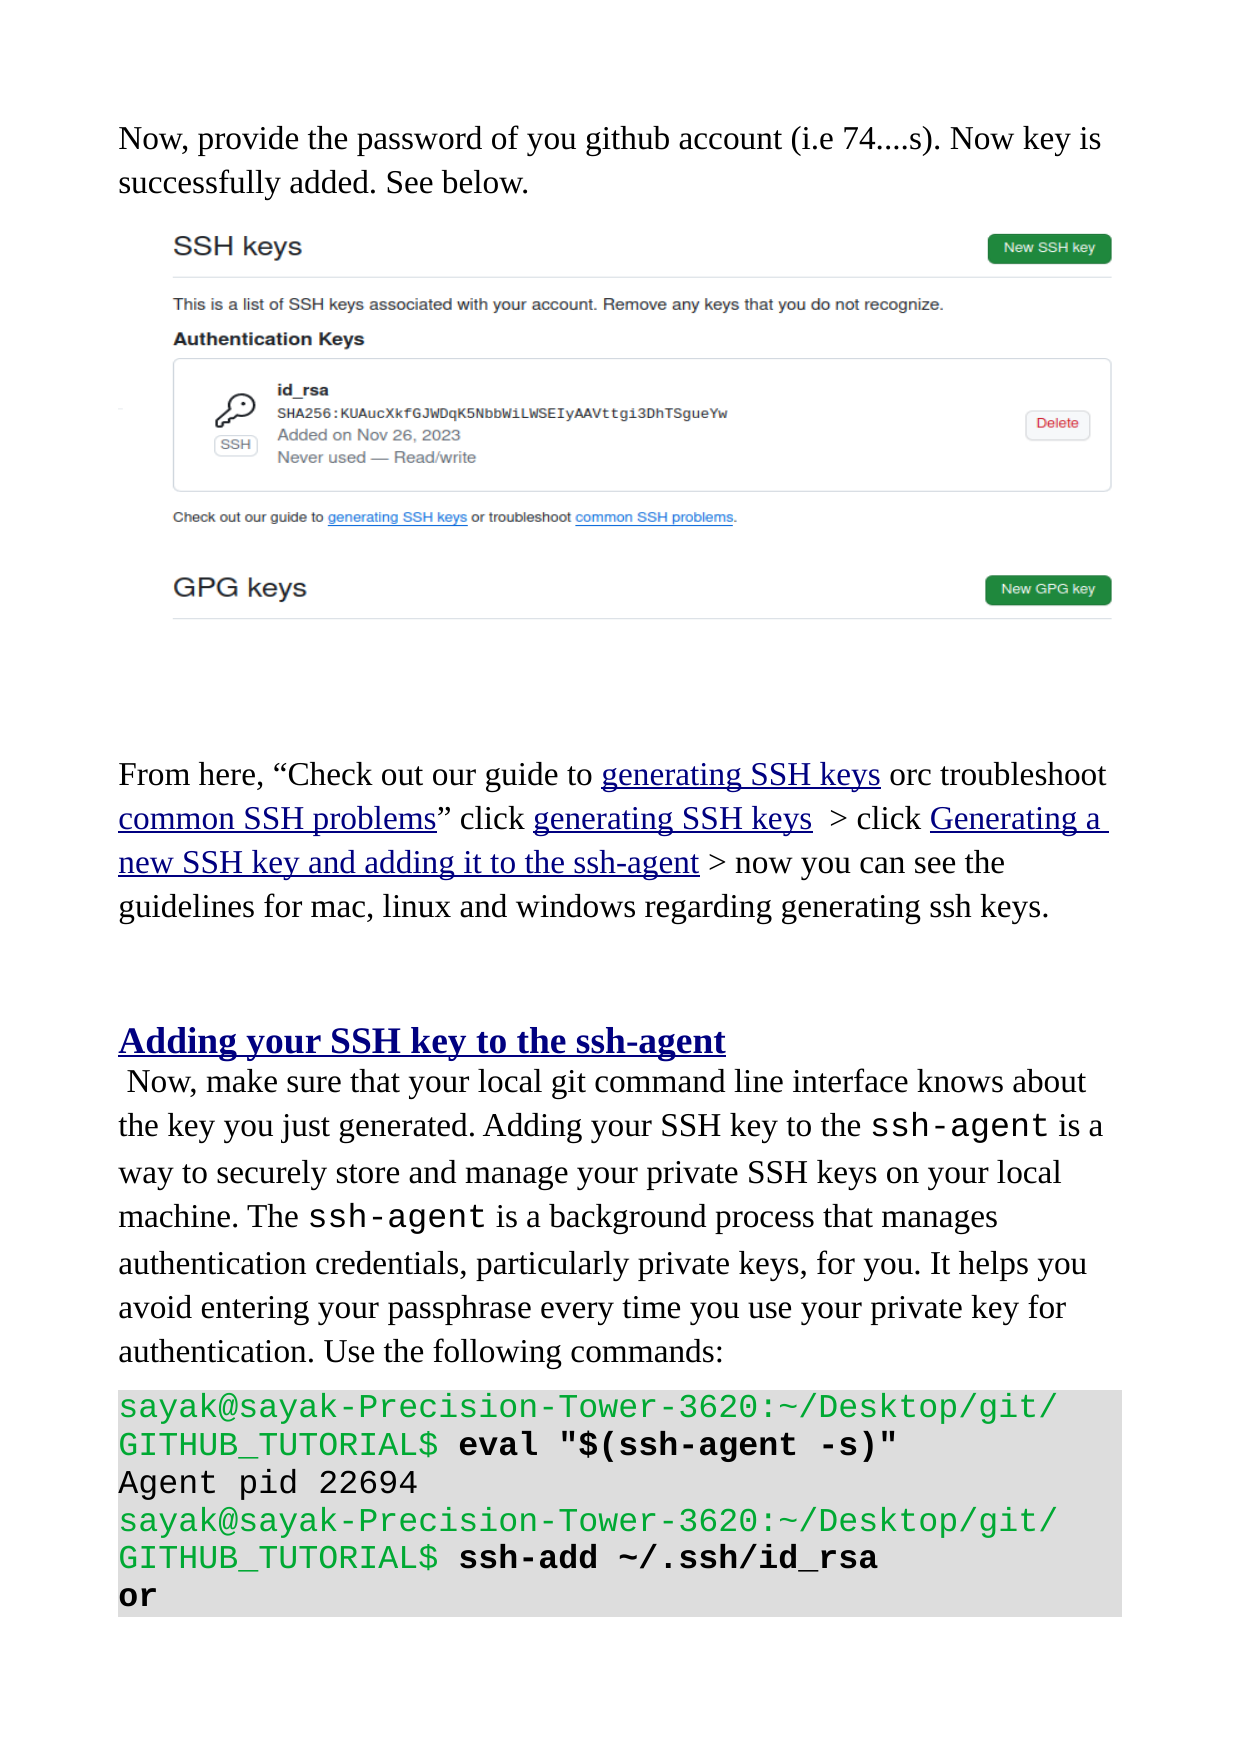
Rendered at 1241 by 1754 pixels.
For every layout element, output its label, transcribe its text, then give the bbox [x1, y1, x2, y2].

text sayak@sayak-Precision-Tower-3620:~/Desktop/git/GITHUB_TUTORIAL$ eval "$(ssh-agent -s)" [118, 1390, 1122, 1466]
text or [118, 1579, 1122, 1617]
text Now, make sure that your local git command line interface knows about the key you just generated. Adding your SSH key to the ssh-agent is a way to securely store and manage your private SSH keys on your local machine. The ssh-agent is a background process that manages authentication credentials, particularly private keys, for you. It helps you avoid entering your passphrase every time you use your private key for authentication. Use the following commands: [118, 1061, 1122, 1370]
text sayak@sayak-Precision-Tower-3620:~/Desktop/git/GITHUB_TUTORIAL$ ssh-add ~/.ssh/id_rsa [118, 1503, 1122, 1579]
text From here, “Check out our guide to generating SSH keys orc troubleshoot common SSH problems” click generating SSH keys > click Generating a new SSH key and adding it to the ssh-agent > now you can see the guidelines for mac, linux and windows regarding generating ssh keys. [118, 754, 1122, 924]
text Now, provide the password of you github account (i.e 74....s). Now key is successfully added. See below. [118, 118, 1122, 201]
subtitle Adding your SSH key to the ssh-agent [118, 1018, 1122, 1061]
text Agent pid 22694 [118, 1466, 1122, 1503]
